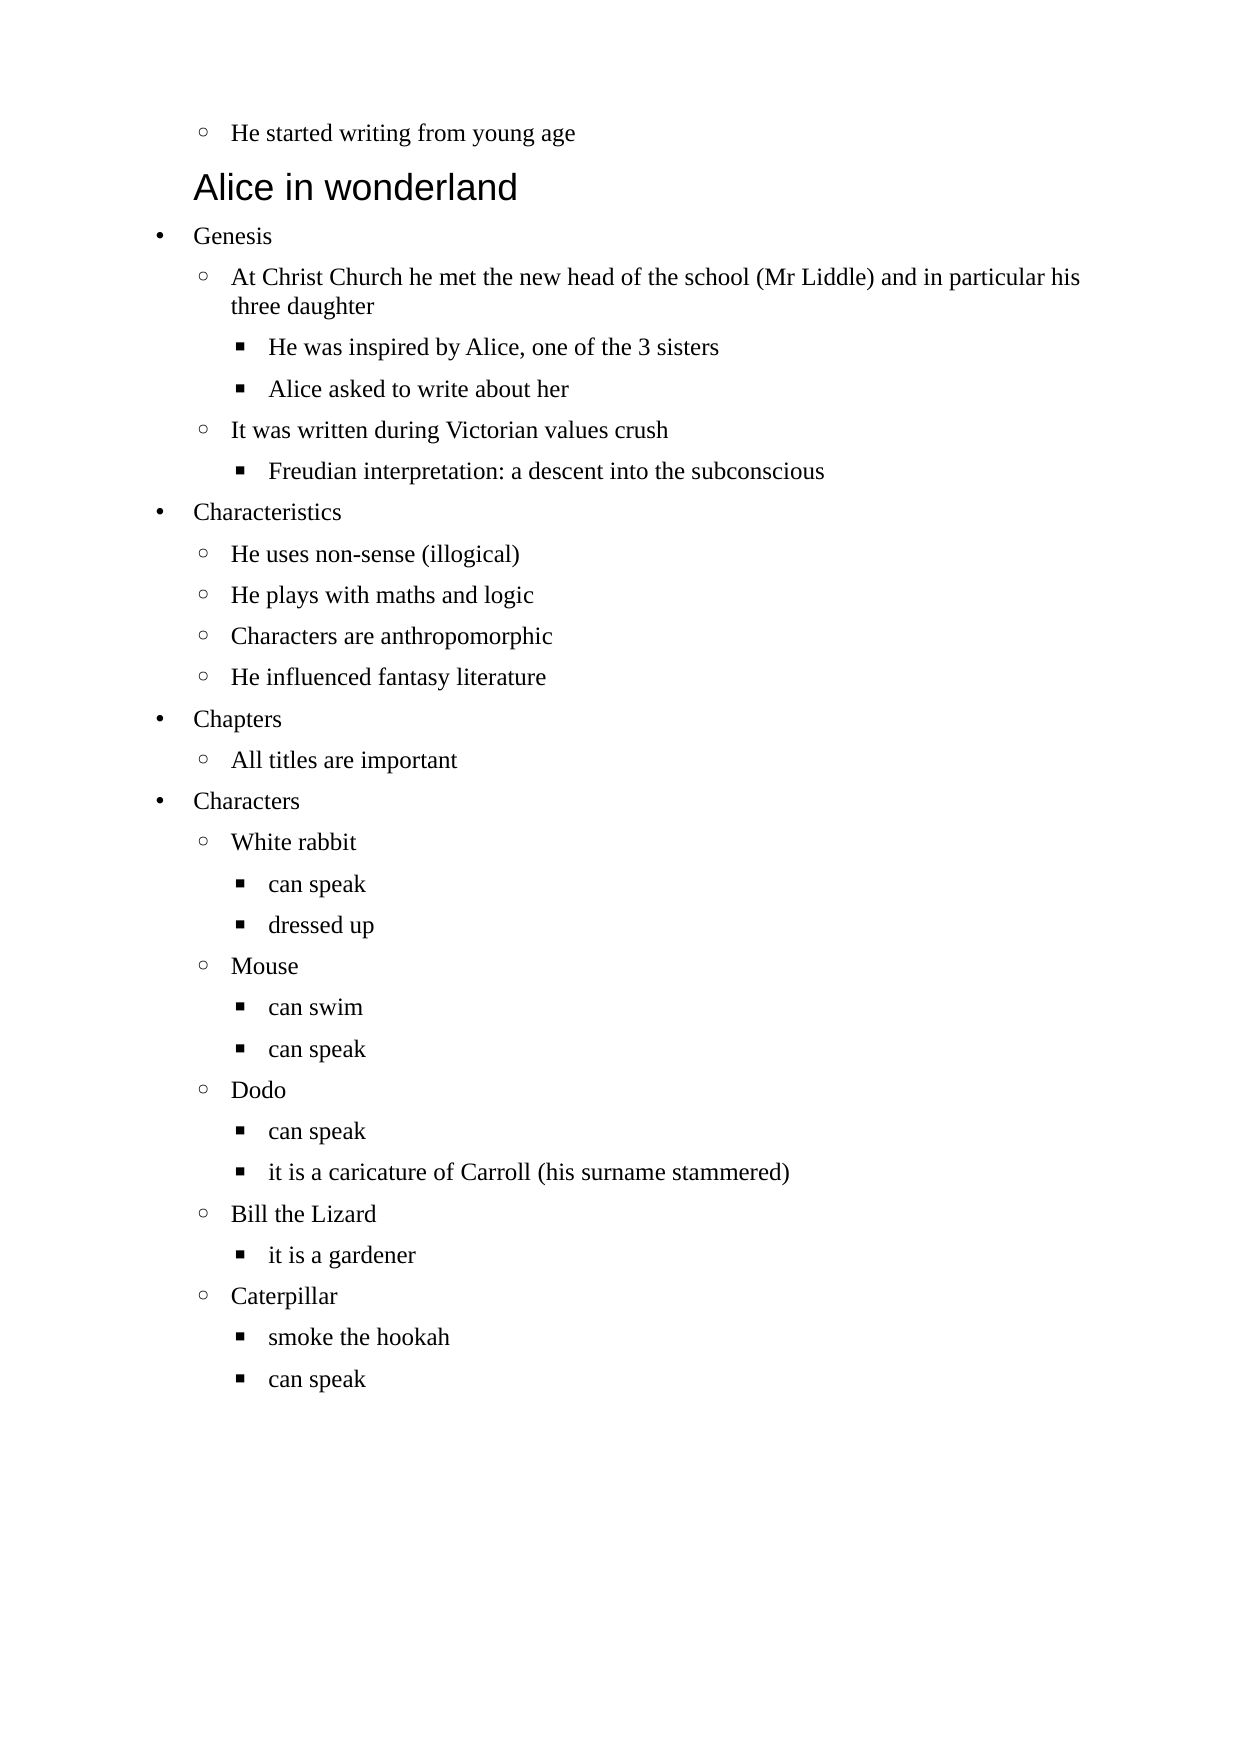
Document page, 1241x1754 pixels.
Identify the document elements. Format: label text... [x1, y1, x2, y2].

list He uses non-sense (illogical) [193, 539, 1122, 567]
list smoke the hookah [231, 1322, 1122, 1351]
list At Christ Church he met the new head of the school (Mr Liddle) and in particular his three daughter [193, 262, 1122, 320]
list Bill the Lizard [193, 1199, 1122, 1227]
list dressed up [231, 910, 1122, 939]
list Characteristics [156, 497, 1122, 526]
list Dodo [193, 1075, 1122, 1104]
list Chapters [156, 704, 1122, 732]
list Genesis [156, 221, 1122, 250]
list can speak [231, 869, 1122, 897]
list Mouse [193, 951, 1122, 980]
list He was inspired by Alice, one of the 3 sisters [231, 332, 1122, 361]
subtitle Alice in wonderland [156, 166, 1122, 209]
list Characters are anthropomorphic [193, 621, 1122, 650]
list it is a gardener [231, 1240, 1122, 1269]
list He started writing from young age [193, 118, 1122, 147]
list can speak [231, 1034, 1122, 1062]
list Caterpillar [193, 1281, 1122, 1310]
list can speak [231, 1364, 1122, 1392]
list can swim [231, 992, 1122, 1021]
list White rabbit [193, 827, 1122, 856]
list Alice asked to write about her [231, 374, 1122, 402]
list He plays with maths and logic [193, 580, 1122, 609]
list He influenced fantasy literature [193, 662, 1122, 691]
list Characters [156, 786, 1122, 815]
list It was written during Victorian values crush [193, 415, 1122, 444]
list All titles are important [193, 745, 1122, 774]
list it is a caricature of Carroll (his surname stammered) [231, 1157, 1122, 1186]
list Freudian interpretation: a descent into the subconscious [231, 456, 1122, 485]
list can speak [231, 1116, 1122, 1145]
